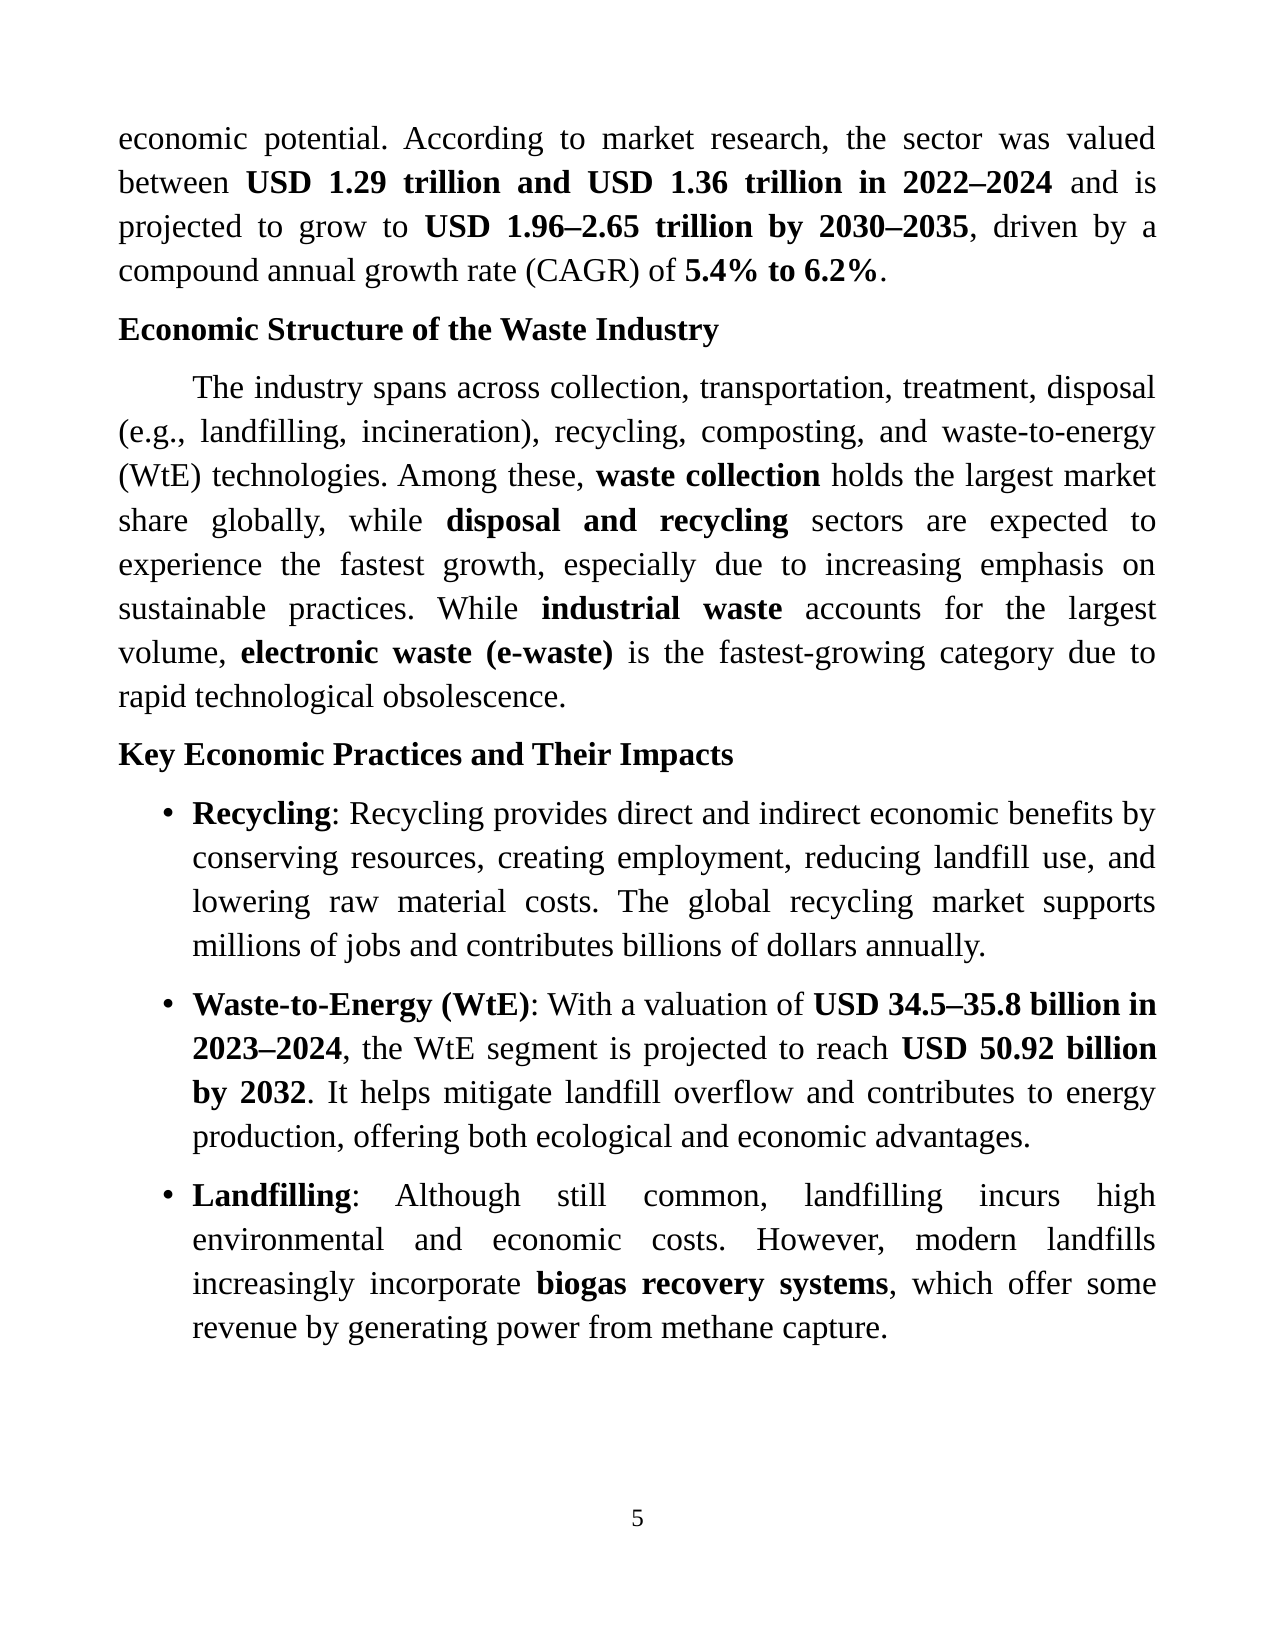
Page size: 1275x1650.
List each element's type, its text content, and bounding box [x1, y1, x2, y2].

subtitle Economic Structure of the Waste Industry [118, 309, 1157, 347]
text The industry spans across collection, transportation, treatment, disposal (e.g., landfilling, incineration), recycling, composting, and waste-to-energy (WtE) technologies. Among these, waste collection holds the largest market share globally, while disposal and recycling sectors are expected to experience the fastest growth, especially due to increasing emphasis on sustainable practices. While industrial waste accounts for the largest volume, electronic waste (e-waste) is the fastest-growing category due to rapid technological obsolescence. [118, 368, 1157, 714]
list Recycling: Recycling provides direct and indirect economic benefits by conserving resources, creating employment, reducing landfill use, and lowering raw material costs. The global recycling market supports millions of jobs and contributes billions of dollars annually. [162, 793, 1157, 964]
subtitle Key Economic Practices and Their Impacts [118, 735, 1157, 773]
text economic potential. According to market research, the sector was valued between USD 1.29 trillion and USD 1.36 trillion in 2022–2024 and is projected to grow to USD 1.96–2.65 trillion by 2030–2035, driven by a compound annual growth rate (CAGR) of 5.4% to 6.2%. [118, 118, 1157, 289]
list Waste-to-Energy (WtE): With a valuation of USD 34.5–35.8 billion in 2023–2024, the WtE segment is projected to reach USD 50.92 billion by 2032. It helps mitigate landfill overflow and contributes to energy production, offering both ecological and economic advantages. [162, 984, 1157, 1155]
list Landfilling: Although still common, landfilling incurs high environmental and economic costs. However, modern landfills increasingly incorporate biogas recovery systems, which offer some revenue by generating power from methane capture. [162, 1175, 1157, 1346]
